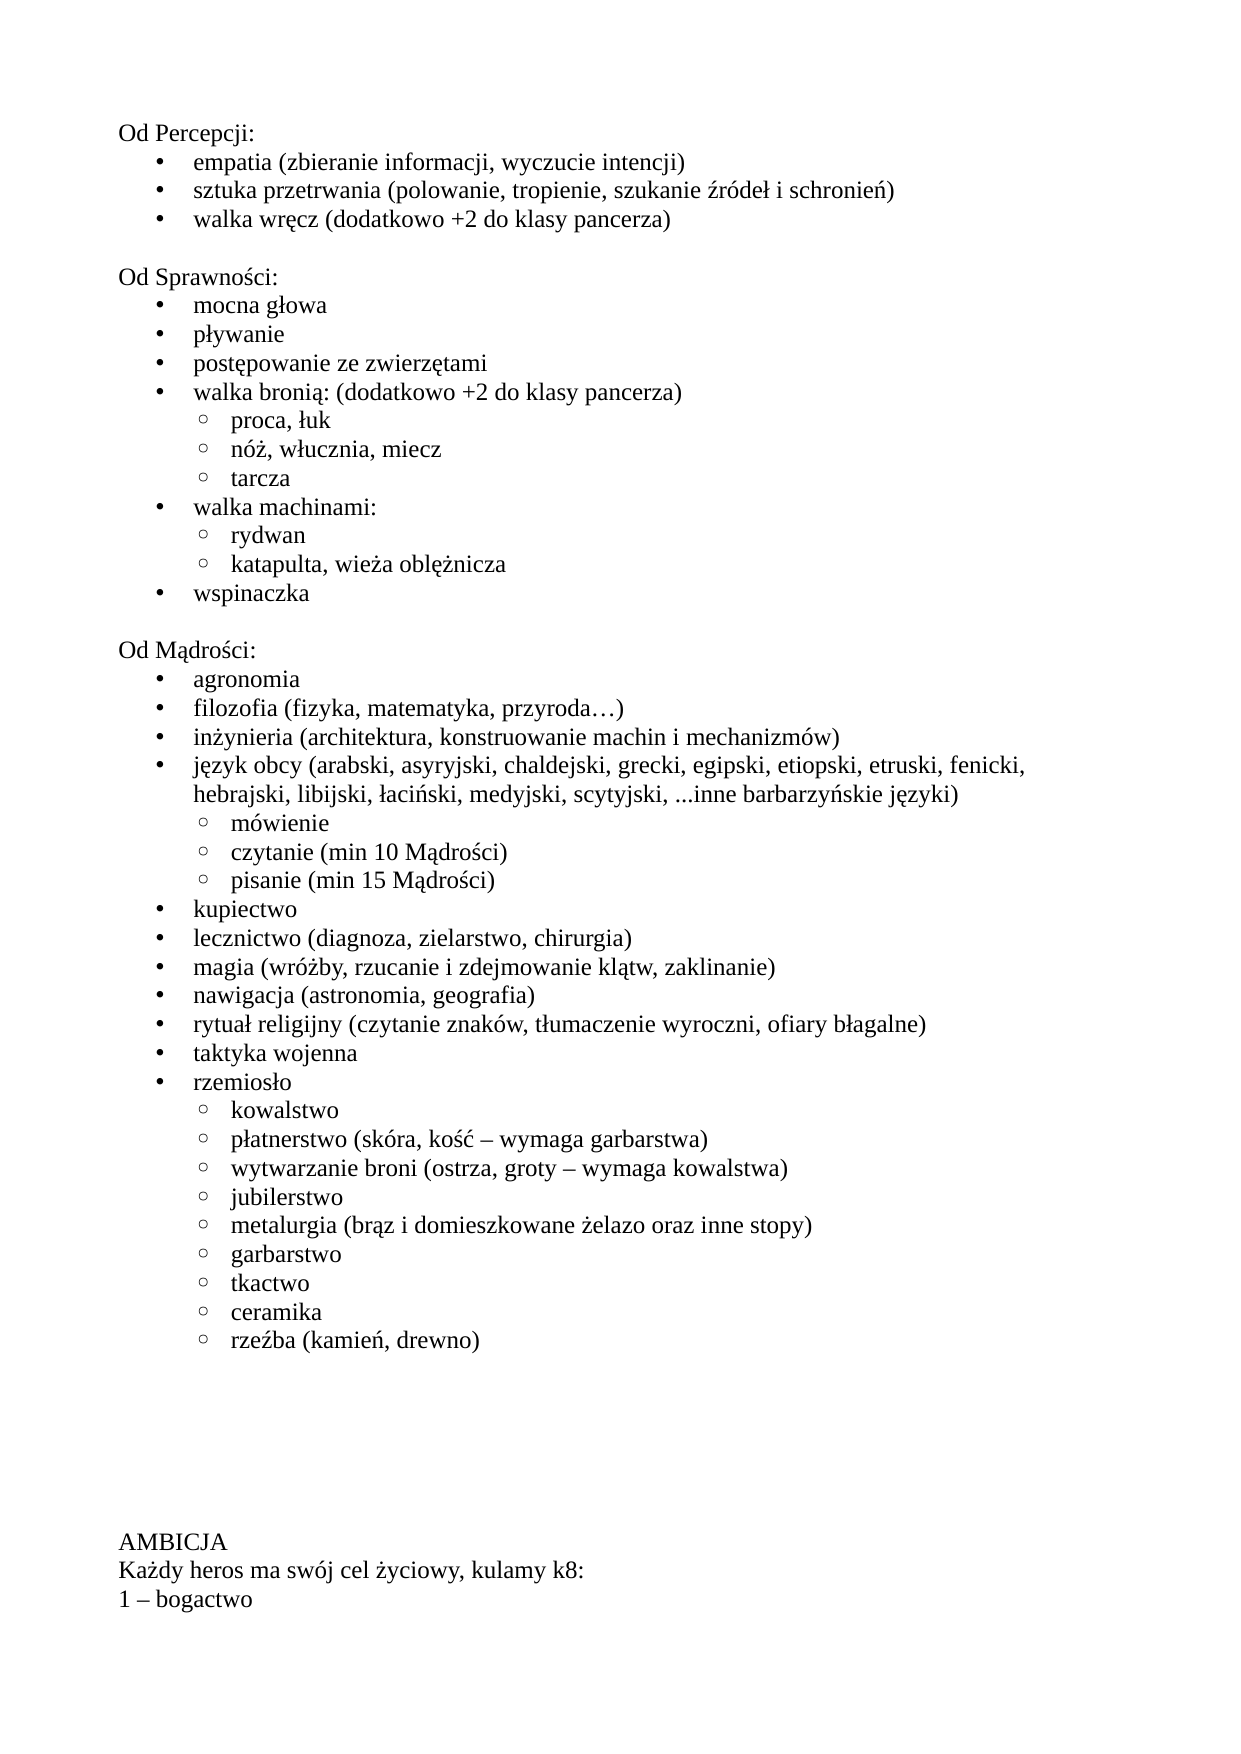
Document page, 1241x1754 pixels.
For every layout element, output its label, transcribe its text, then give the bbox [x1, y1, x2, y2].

list język obcy (arabski, asyryjski, chaldejski, grecki, egipski, etiopski, etruski, fenicki, hebrajski, libijski, łaciński, medyjski, scytyjski, ...inne barbarzyńskie języki) [156, 751, 1122, 808]
list empatia (zbieranie informacji, wyczucie intencji) [156, 147, 1122, 176]
list rzeźba (kamień, drewno) [193, 1326, 1122, 1354]
list czytanie (min 10 Mądrości) [193, 837, 1122, 866]
list płatnerstwo (skóra, kość – wymaga garbarstwa) [193, 1124, 1122, 1153]
list tarcza [193, 463, 1122, 492]
list wspinaczka [156, 578, 1122, 607]
list pływanie [156, 319, 1122, 348]
list proca, łuk [193, 406, 1122, 434]
text Od Mądrości: [118, 636, 1122, 664]
list rytuał religijny (czytanie znaków, tłumaczenie wyroczni, ofiary błagalne) [156, 1009, 1122, 1038]
list kupiectwo [156, 894, 1122, 923]
list garbarstwo [193, 1239, 1122, 1268]
list rydwan [193, 521, 1122, 549]
list katapulta, wieża oblężnicza [193, 549, 1122, 578]
text AMBICJA [118, 1527, 1122, 1556]
list postępowanie ze zwierzętami [156, 348, 1122, 377]
list inżynieria (architektura, konstruowanie machin i mechanizmów) [156, 722, 1122, 751]
list lecznictwo (diagnoza, zielarstwo, chirurgia) [156, 923, 1122, 952]
list jubilerstwo [193, 1182, 1122, 1211]
list mocna głowa [156, 291, 1122, 319]
list walka bronią: (dodatkowo +2 do klasy pancerza) [156, 377, 1122, 406]
text 1 – bogactwo [118, 1584, 1122, 1613]
list filozofia (fizyka, matematyka, przyroda…) [156, 693, 1122, 722]
list mówienie [193, 808, 1122, 837]
list magia (wróżby, rzucanie i zdejmowanie klątw, zaklinanie) [156, 952, 1122, 981]
list nóż, włucznia, miecz [193, 434, 1122, 463]
list pisanie (min 15 Mądrości) [193, 866, 1122, 894]
list agronomia [156, 664, 1122, 693]
list rzemiosło [156, 1067, 1122, 1096]
list walka machinami: [156, 492, 1122, 521]
list wytwarzanie broni (ostrza, groty – wymaga kowalstwa) [193, 1153, 1122, 1182]
list tkactwo [193, 1268, 1122, 1297]
list sztuka przetrwania (polowanie, tropienie, szukanie źródeł i schronień) [156, 176, 1122, 204]
text Od Sprawności: [118, 262, 1122, 291]
list walka wręcz (dodatkowo +2 do klasy pancerza) [156, 204, 1122, 233]
text Każdy heros ma swój cel życiowy, kulamy k8: [118, 1556, 1122, 1584]
list ceramika [193, 1297, 1122, 1326]
list metalurgia (brąz i domieszkowane żelazo oraz inne stopy) [193, 1211, 1122, 1239]
list nawigacja (astronomia, geografia) [156, 981, 1122, 1009]
list taktyka wojenna [156, 1038, 1122, 1067]
text Od Percepcji: [118, 118, 1122, 147]
list kowalstwo [193, 1096, 1122, 1124]
